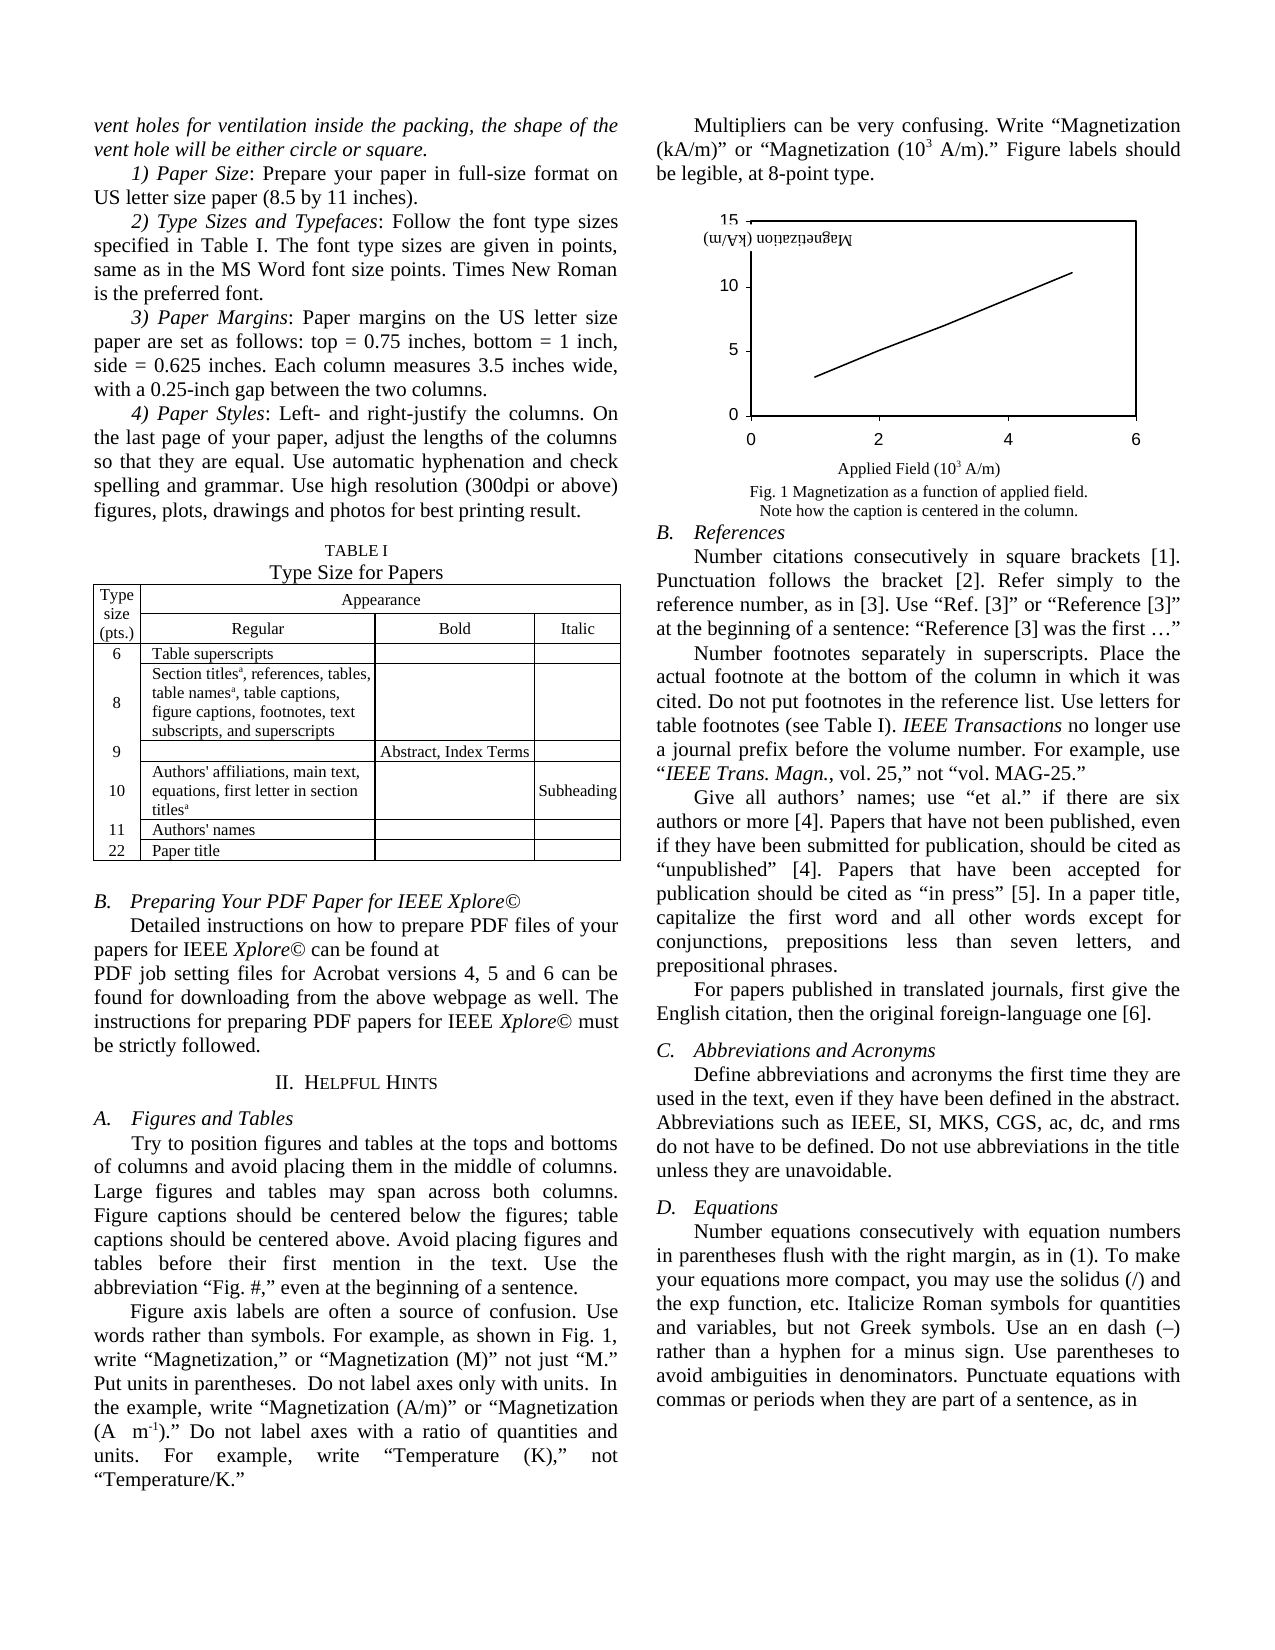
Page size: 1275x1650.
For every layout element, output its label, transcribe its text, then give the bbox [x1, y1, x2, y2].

table_cell 11 [94, 819, 140, 839]
table_cell [535, 741, 620, 761]
text A. Figures and Tables [94, 1106, 619, 1130]
table_cell [376, 820, 534, 839]
table_cell [535, 840, 620, 859]
table_cell [535, 664, 620, 740]
table_cell [376, 644, 534, 663]
table_cell [376, 664, 534, 740]
text Multipliers can be very confusing. Write “Magnetization (kA/m)” or “Magnetization (103 A/m).” Figure labels should be legible, at 8-point type. [656, 112, 1181, 185]
table_cell Abstract, Index Terms [376, 741, 534, 761]
table_cell Section titlesa, references, tables, table namesa, table captions, figure captions, footnotes, text subscripts, and superscripts [141, 664, 374, 740]
text 3) Paper Margins: Paper margins on the US letter size paper are set as follows: top = 0.75 inches, bottom = 1 inch, side = 0.625 inches. Each column measures 3.5 inches wide, with a 0.25-inch gap between the two columns. [94, 305, 619, 401]
text Type Size for Papers [94, 560, 619, 584]
table_cell 6 [94, 644, 140, 663]
table_cell Authors' names [141, 820, 374, 839]
text 4) Paper Styles: Left- and right-justify the columns. On the last page of your paper, adjust the lengths of the columns so that they are equal. Use automatic hyphenation and check spelling and grammar. Use high resolution (300dpi or above) figures, plots, drawings and photos for best printing result. [94, 401, 619, 522]
text B. Preparing Your PDF Paper for IEEE Xplore© [94, 889, 619, 913]
text Note how the caption is centered in the column. [656, 501, 1181, 520]
text 1) Paper Size: Prepare your paper in full-size format on US letter size paper (8.5 by 11 inches). [94, 161, 619, 209]
table_header Appearance [141, 585, 620, 613]
text For papers published in translated journals, first give the English citation, then the original foreign-language one [6]. [656, 977, 1181, 1025]
text Number footnotes separately in superscripts. Place the actual footnote at the bottom of the column in which it was cited. Do not put footnotes in the reference list. Use letters for table footnotes (see Table I). IEEE Transactions no longer use a journal prefix before the volume number. For example, use “IEEE Trans. Magn., vol. 25,” not “vol. MAG-25.” [656, 640, 1181, 785]
table_cell Regular [141, 614, 374, 642]
text D. Equations [656, 1195, 1181, 1219]
text Number equations consecutively with equation numbers in parentheses flush with the right margin, as in (1). To make your equations more compact, you may use the solidus (/) and the exp function, etc. Italicize Roman symbols for quantities and variables, but not Greek symbols. Use an en dash (–) rather than a hyphen for a minus sign. Use parentheses to avoid ambiguities in denominators. Punctuate equations with commas or periods when they are part of a sentence, as in [656, 1219, 1181, 1411]
text Figure axis labels are often a source of confusion. Use words rather than symbols. For example, as shown in Fig. 1, write “Magnetization,” or “Magnetization (M)” not just “M.” Put units in parentheses. Do not label axes only with units. In the example, write “Magnetization (A/m)” or “Magnetization (Am-1).” Do not label axes with a ratio of quantities and units. For example, write “Temperature (K),” not “Temperature/K.” [94, 1299, 619, 1491]
text Detailed instructions on how to prepare PDF files of your papers for IEEE Xplore© can be found at [94, 913, 619, 961]
table_cell 8 [94, 663, 140, 740]
table_cell Bold [376, 614, 534, 642]
table_cell Paper title [141, 840, 374, 859]
table_cell [535, 644, 620, 663]
text Fig. 1 Magnetization as a function of applied field. [656, 482, 1181, 501]
text Applied Field (103 A/m) [656, 458, 1181, 478]
table_cell Subheading [535, 762, 620, 819]
table_cell Table superscripts [141, 644, 374, 663]
table_cell 9 [94, 740, 140, 761]
text TABLE I [94, 541, 619, 560]
text Define abbreviations and acronyms the first time they are used in the text, even if they have been defined in the abstract. Abbreviations such as IEEE, SI, MKS, CGS, ac, dc, and rms do not have to be defined. Do not use abbreviations in the title unless they are unavoidable. [656, 1062, 1181, 1182]
table_cell [376, 762, 534, 819]
text 2) Type Sizes and Typefaces: Follow the font type sizes specified in Table I. The font type sizes are given in points, same as in the MS Word font size points. Times New Roman is the preferred font. [94, 209, 619, 305]
text vent holes for ventilation inside the packing, the shape of the vent hole will be either circle or square. [94, 112, 619, 161]
text C. Abbreviations and Acronyms [656, 1038, 1181, 1062]
table_cell 22 [94, 839, 140, 859]
text Give all authors’ names; use “et al.” if there are six authors or more [4]. Papers that have not been published, even if they have been submitted for publication, should be cited as “unpublished” [4]. Papers that have been accepted for publication should be cited as “in press” [5]. In a paper title, capitalize the first word and all other words except for conjunctions, prepositions less than seven letters, and prepositional phrases. [656, 785, 1181, 977]
table_cell [141, 741, 374, 761]
table_cell [376, 840, 534, 859]
table_header Type size (pts.) [94, 585, 140, 642]
text B. References [656, 520, 1181, 544]
text II. Helpful Hints [94, 1070, 619, 1094]
table_cell 10 [94, 761, 140, 819]
table_cell Italic [535, 614, 620, 642]
text Try to position figures and tables at the tops and bottoms of columns and avoid placing them in the middle of columns. Large figures and tables may span across both columns. Figure captions should be centered below the figures; table captions should be centered above. Avoid placing figures and tables before their first mention in the text. Use the abbreviation “Fig. #,” even at the beginning of a sentence. [94, 1130, 619, 1299]
text PDF job setting files for Acrobat versions 4, 5 and 6 can be found for downloading from the above webpage as well. The instructions for preparing PDF papers for IEEE Xplore© must be strictly followed. [94, 961, 619, 1057]
text Number citations consecutively in square brackets [1]. Punctuation follows the bracket [2]. Refer simply to the reference number, as in [3]. Use “Ref. [3]” or “Reference [3]” at the beginning of a sentence: “Reference [3] was the first …” [656, 544, 1181, 640]
table_cell [535, 820, 620, 839]
table_cell Authors' affiliations, main text, equations, first letter in section titlesa [141, 762, 374, 819]
